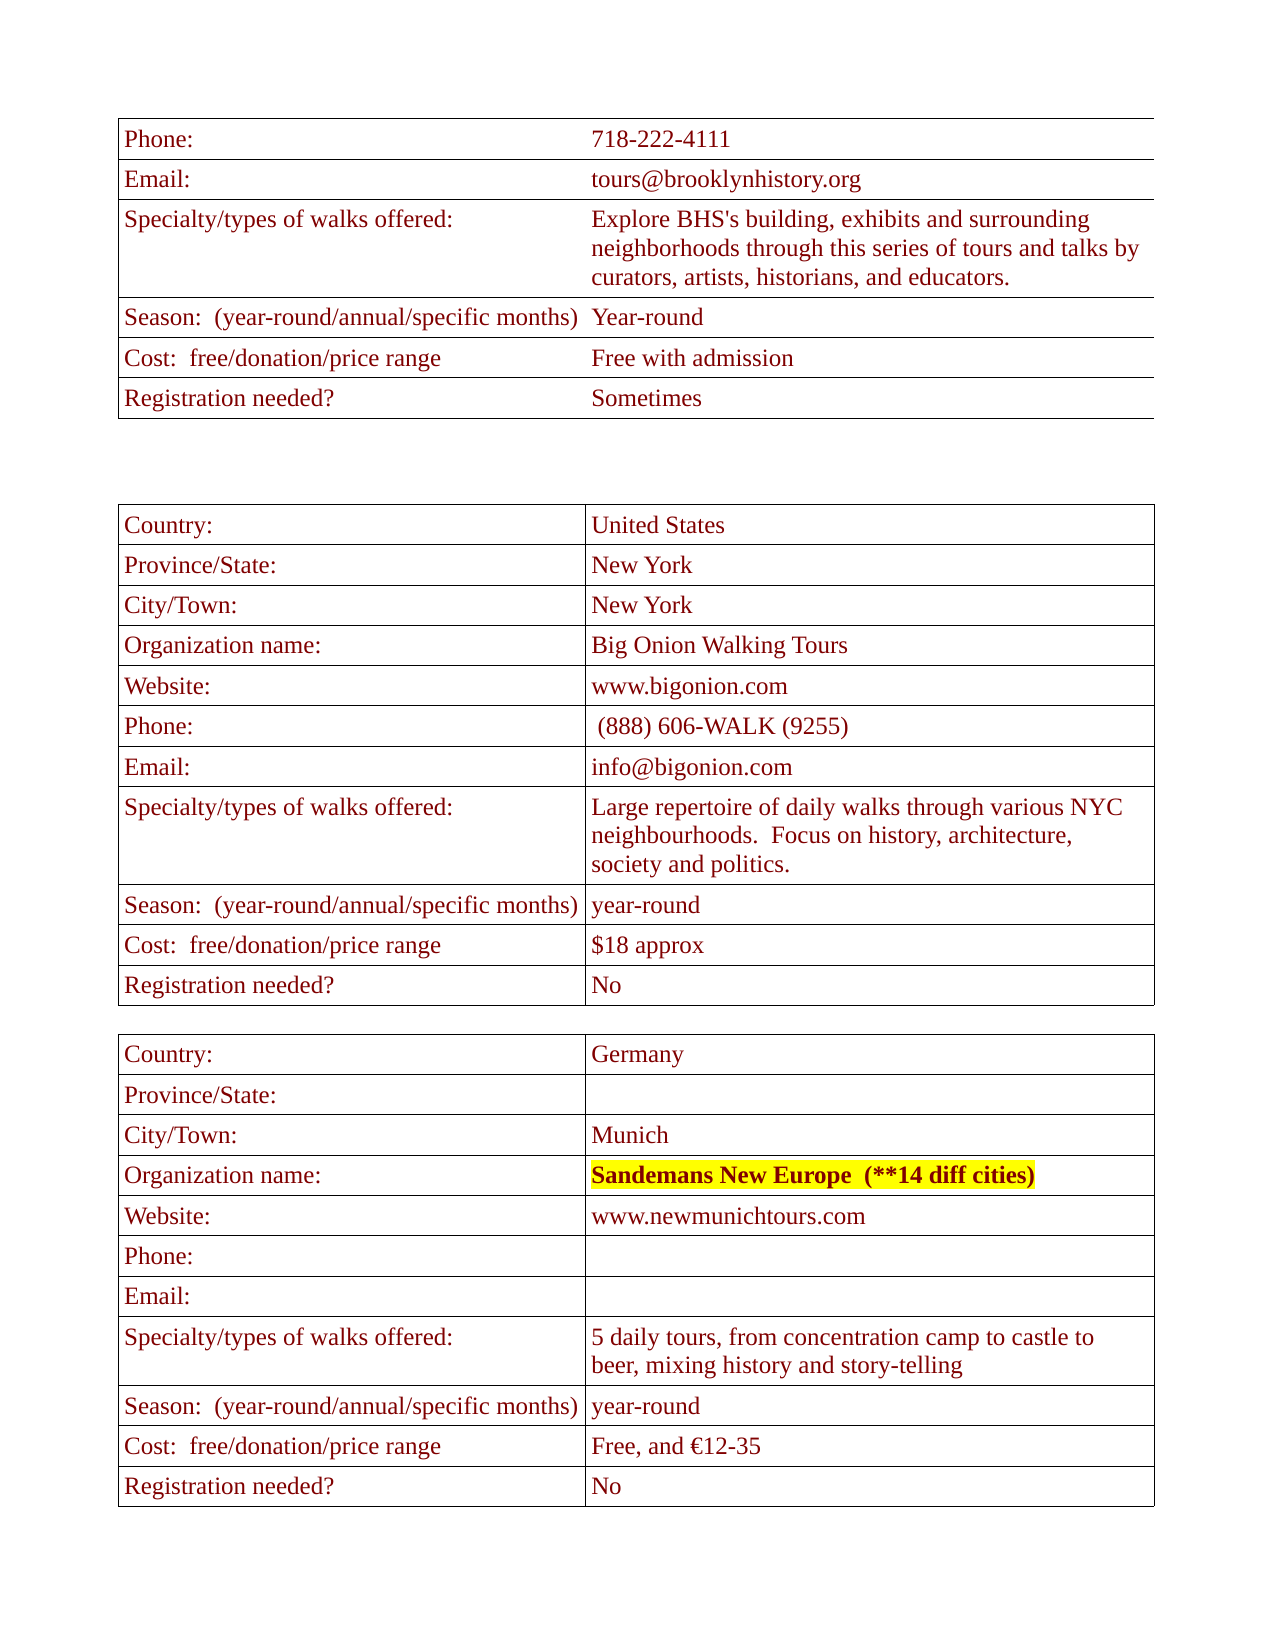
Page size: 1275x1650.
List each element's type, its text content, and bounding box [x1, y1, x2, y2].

table_header Country: [119, 1035, 585, 1074]
table_cell Organization name: [119, 626, 585, 665]
table_cell Year-round [585, 298, 1154, 337]
table_cell City/Town: [119, 1115, 585, 1154]
table_cell [586, 1236, 1154, 1276]
table_cell Munich [586, 1115, 1154, 1154]
table_header Country: [119, 505, 585, 544]
table_cell Registration needed? [119, 378, 585, 417]
table_cell Season: (year-round/annual/specific months) [119, 298, 585, 337]
table_cell Website: [119, 1196, 585, 1235]
table_cell Email: [119, 160, 585, 199]
table_cell (888) 606-WALK (9255) [586, 706, 1154, 746]
table_cell www.bigonion.com [586, 666, 1154, 705]
table_cell www.newmunichtours.com [586, 1196, 1154, 1235]
table_cell [586, 1277, 1154, 1316]
table_cell City/Town: [119, 586, 585, 625]
table_cell No [586, 1467, 1154, 1506]
table_cell Province/State: [119, 545, 585, 584]
table_cell Specialty/types of walks offered: [119, 200, 585, 297]
table_cell Specialty/types of walks offered: [119, 787, 585, 884]
table_cell Phone: [119, 1236, 585, 1276]
table_cell Website: [119, 666, 585, 705]
table_cell Sandemans New Europe (**14 diff cities) [586, 1156, 1154, 1195]
table_cell Large repertoire of daily walks through various NYC neighbourhoods. Focus on history, architecture, society and politics. [586, 787, 1154, 884]
table_cell Organization name: [119, 1156, 585, 1195]
table_header United States [586, 505, 1154, 544]
table_cell Cost: free/donation/price range [119, 1426, 585, 1466]
table_cell Email: [119, 1277, 585, 1316]
table_cell tours@brooklynhistory.org [585, 160, 1154, 199]
table_cell Free with admission [585, 338, 1154, 377]
table_cell Email: [119, 747, 585, 786]
table_cell 718-222-4111 [585, 119, 1154, 158]
table_cell [586, 1075, 1154, 1114]
table_cell Free, and €12-35 [586, 1426, 1154, 1466]
table_cell year-round [586, 885, 1154, 924]
table_cell Registration needed? [119, 966, 585, 1005]
table_cell Registration needed? [119, 1467, 585, 1506]
table_cell Sometimes [585, 378, 1154, 417]
table_cell info@bigonion.com [586, 747, 1154, 786]
table_cell year-round [586, 1386, 1154, 1425]
table_cell Cost: free/donation/price range [119, 925, 585, 964]
table_header Germany [586, 1035, 1154, 1074]
table_cell Phone: [119, 119, 585, 158]
table_cell Season: (year-round/annual/specific months) [119, 885, 585, 924]
table_cell New York [586, 545, 1154, 584]
table_cell New York [586, 586, 1154, 625]
table_cell Explore BHS's building, exhibits and surrounding neighborhoods through this series of tours and talks by curators, artists, historians, and educators. [585, 200, 1154, 297]
table_cell No [586, 966, 1154, 1005]
table_cell Season: (year-round/annual/specific months) [119, 1386, 585, 1425]
table_cell Big Onion Walking Tours [586, 626, 1154, 665]
table_cell Province/State: [119, 1075, 585, 1114]
table_cell $18 approx [586, 925, 1154, 964]
table_cell Cost: free/donation/price range [119, 338, 585, 377]
table_cell 5 daily tours, from concentration camp to castle to beer, mixing history and story-telling [586, 1317, 1154, 1385]
table_cell Phone: [119, 706, 585, 746]
table_cell Specialty/types of walks offered: [119, 1317, 585, 1385]
